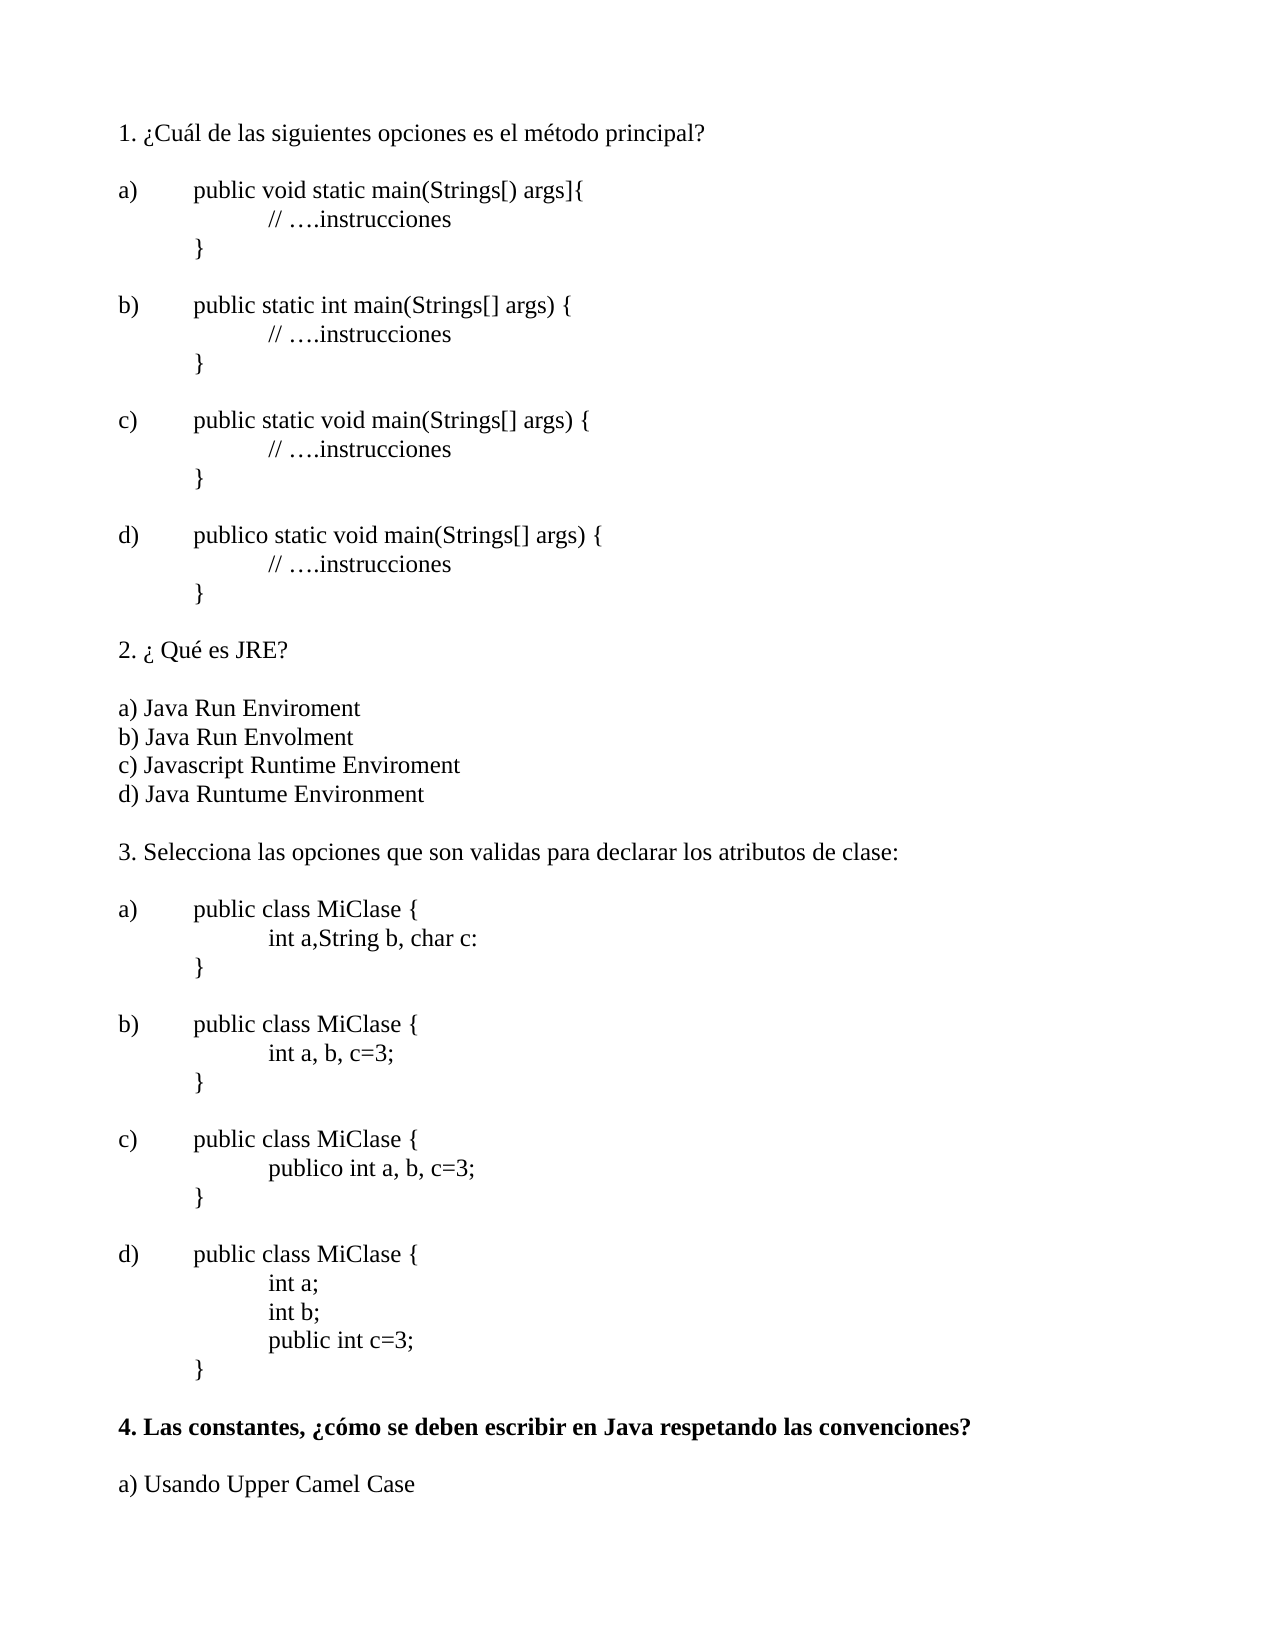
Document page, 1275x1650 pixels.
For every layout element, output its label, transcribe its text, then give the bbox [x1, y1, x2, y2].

text b) public class MiClase { [118, 1009, 1157, 1038]
text publico int a, b, c=3; [118, 1153, 1157, 1182]
text 4. Las constantes, ¿cómo se deben escribir en Java respetando las convenciones? [118, 1412, 1157, 1441]
text 3. Selecciona las opciones que son validas para declarar los atributos de clase: [118, 837, 1157, 866]
text 1. ¿Cuál de las siguientes opciones es el método principal? [118, 118, 1157, 147]
text a) public class MiClase { [118, 894, 1157, 923]
text } [118, 1067, 1157, 1096]
text int a, b, c=3; [118, 1038, 1157, 1067]
text } [118, 952, 1157, 981]
text int b; [118, 1297, 1157, 1326]
text b) Java Run Envolment [118, 722, 1157, 751]
text int a,String b, char c: [118, 923, 1157, 952]
text d) public class MiClase { [118, 1239, 1157, 1268]
text c) Javascript Runtime Enviroment [118, 751, 1157, 779]
text } [118, 463, 1157, 492]
text } [118, 1354, 1157, 1383]
text 2. ¿ Qué es JRE? [118, 636, 1157, 664]
text public int c=3; [118, 1326, 1157, 1354]
text } [118, 233, 1157, 262]
text c) public class MiClase { [118, 1124, 1157, 1153]
text // ….instrucciones [118, 319, 1157, 348]
text // ….instrucciones [118, 549, 1157, 578]
text int a; [118, 1268, 1157, 1297]
text b) public static int main(Strings[] args) { [118, 291, 1157, 319]
text } [118, 578, 1157, 607]
text } [118, 348, 1157, 377]
text a) public void static main(Strings[) args]{ [118, 176, 1157, 204]
text a) Usando Upper Camel Case [118, 1469, 1157, 1498]
text // ….instrucciones [118, 204, 1157, 233]
text d) publico static void main(Strings[] args) { [118, 521, 1157, 549]
text d) Java Runtume Environment [118, 779, 1157, 808]
text c) public static void main(Strings[] args) { [118, 406, 1157, 434]
text } [118, 1182, 1157, 1211]
text a) Java Run Enviroment [118, 693, 1157, 722]
text // ….instrucciones [118, 434, 1157, 463]
